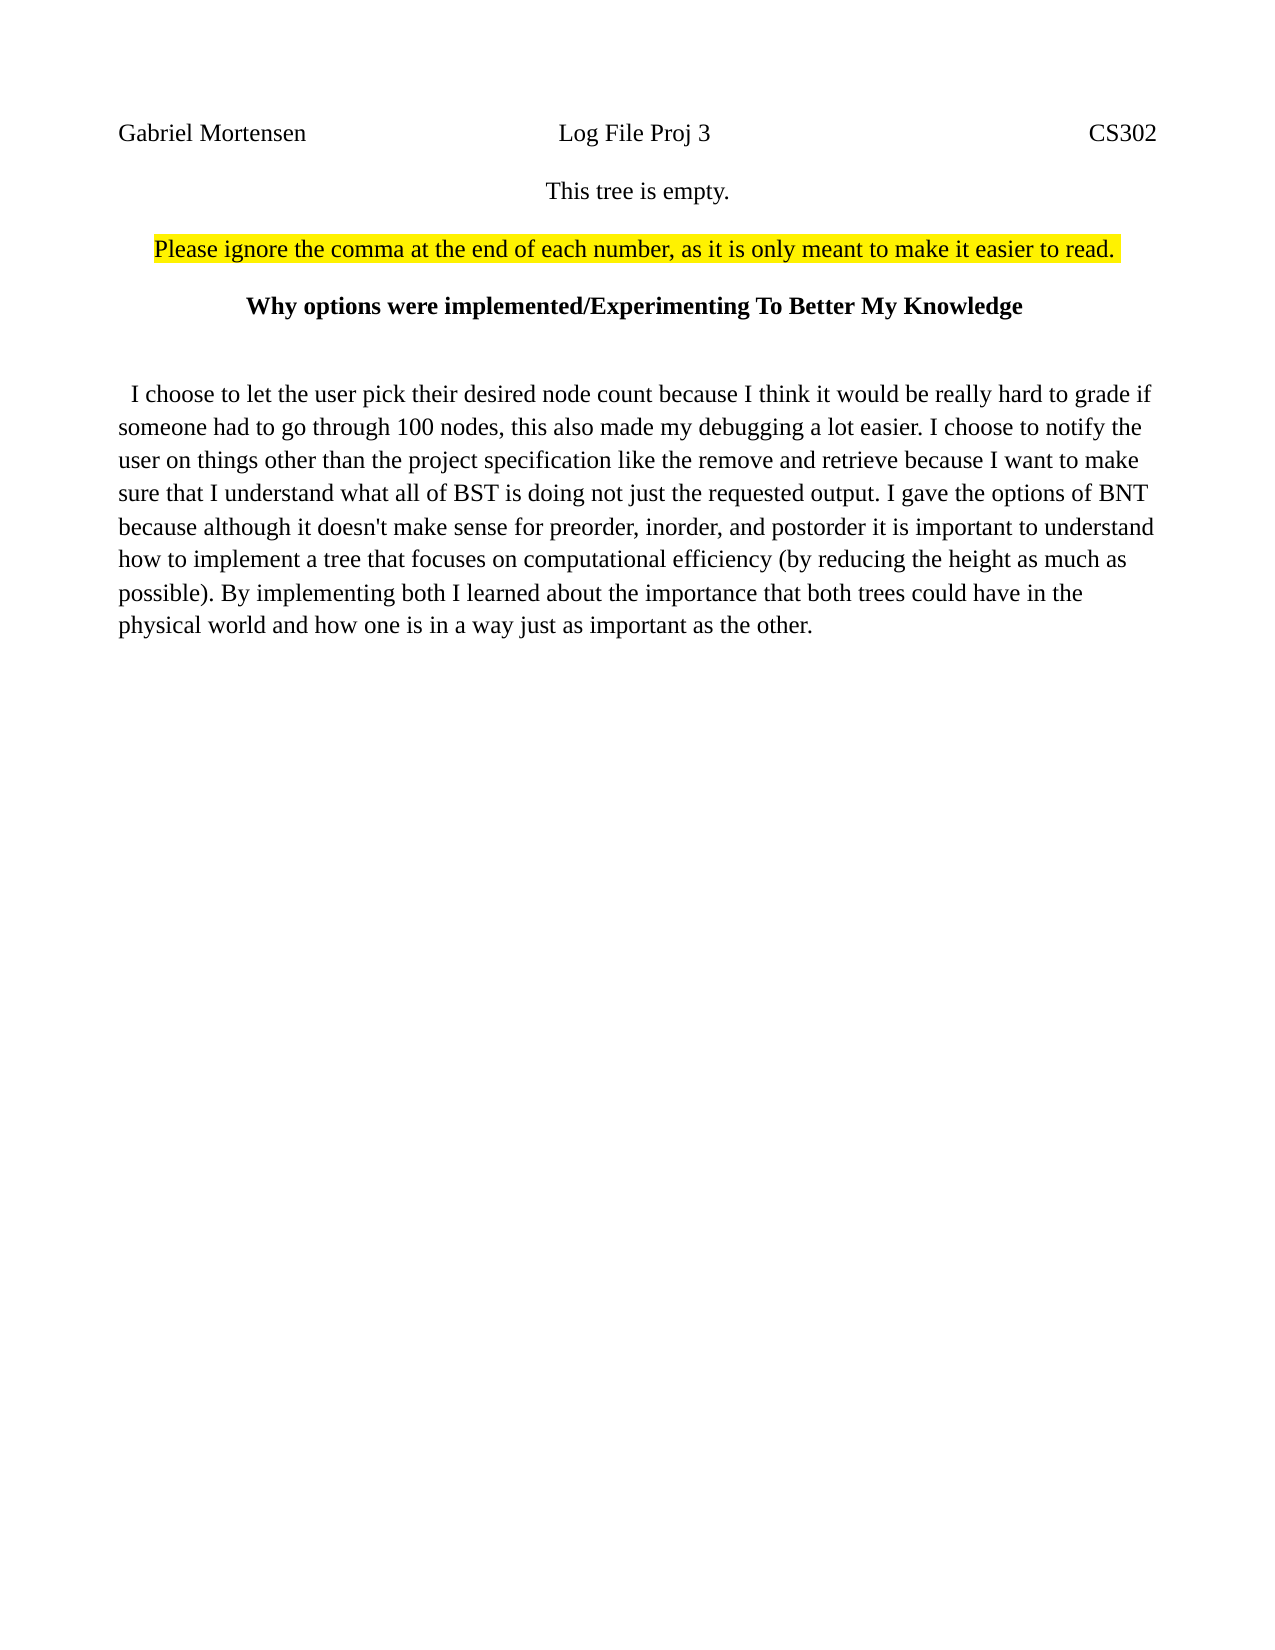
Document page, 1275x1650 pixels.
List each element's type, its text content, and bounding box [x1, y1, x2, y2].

text Please ignore the comma at the end of each number, as it is only meant to make it easier to read. [118, 234, 1157, 263]
text I choose to let the user pick their desired node count because I think it would be really hard to grade if someone had to go through 100 nodes, this also made my debugging a lot easier. I choose to notify the user on things other than the project specification like the remove and retrieve because I want to make sure that I understand what all of BST is doing not just the requested output. I gave the options of BNT because although it doesn't make sense for preorder, inorder, and postorder it is important to understand how to implement a tree that focuses on computational efficiency (by reducing the height as much as possible). By implementing both I learned about the importance that both trees could have in the physical world and how one is in a way just as important as the other. [118, 379, 1157, 639]
text This tree is empty. [118, 176, 1157, 205]
text Why options were implemented/Experimenting To Better My Knowledge [118, 291, 1157, 320]
